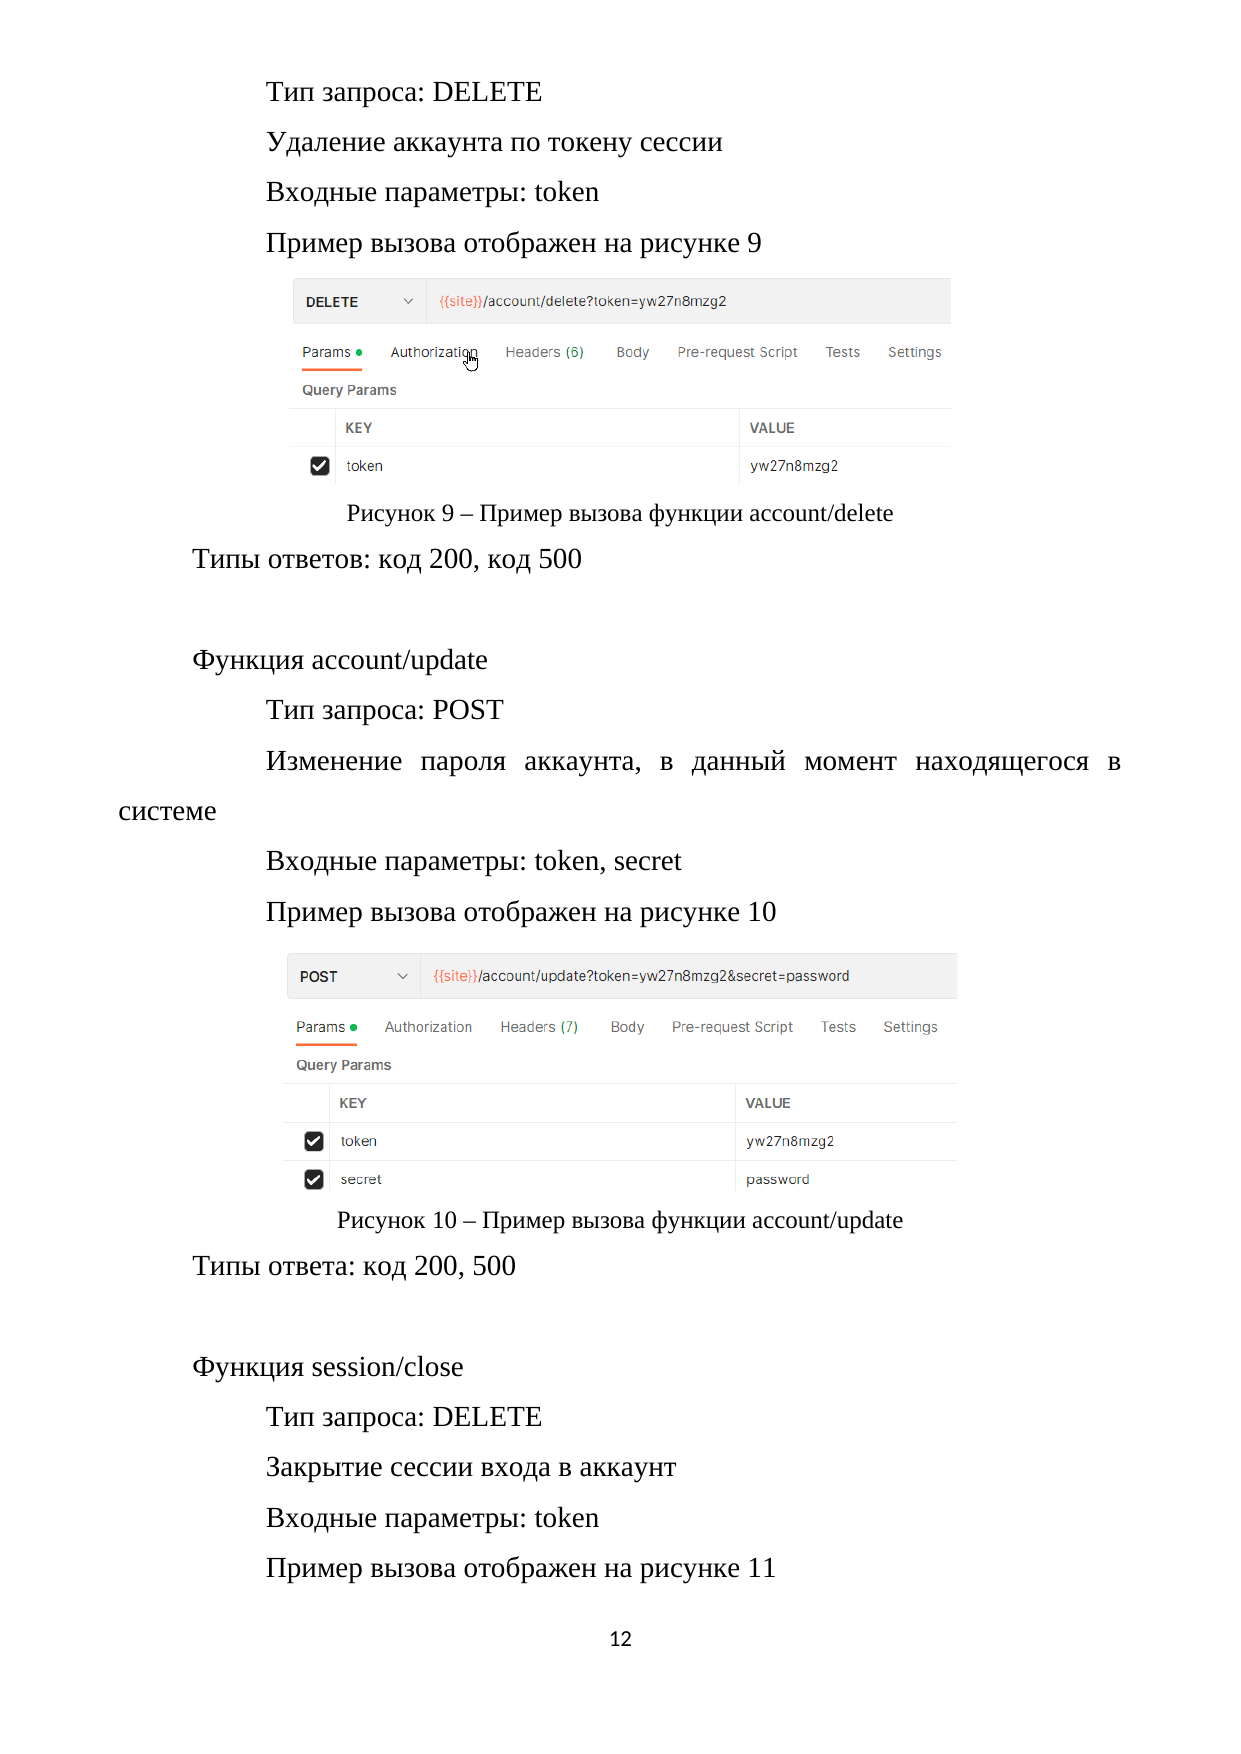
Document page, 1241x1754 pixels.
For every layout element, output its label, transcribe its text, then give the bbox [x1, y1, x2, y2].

text Функция account/update [118, 642, 1122, 676]
text Типы ответа: код 200, 500 [118, 1248, 1122, 1282]
text Входные параметры: token [118, 1500, 1122, 1533]
text Функция session/close [118, 1349, 1122, 1382]
text Удаление аккаунта по токену сессии [118, 124, 1122, 158]
text Закрытие сессии входа в аккаунт [118, 1449, 1122, 1483]
text Тип запроса: DELETE [118, 74, 1122, 107]
text Рисунок 10 – Пример вызова функции account/update [118, 1205, 1122, 1234]
text Пример вызова отображен на рисунке 9 [118, 225, 1122, 258]
text Тип запроса: POST [118, 692, 1122, 726]
text Входные параметры: token, secret [118, 843, 1122, 877]
text Пример вызова отображен на рисунке 11 [118, 1550, 1122, 1584]
text Изменение пароля аккаунта, в данный момент находящегося в системе [118, 743, 1122, 827]
text Типы ответов: код 200, код 500 [118, 542, 1122, 575]
text Пример вызова отображен на рисунке 10 [118, 894, 1122, 927]
text Входные параметры: token [118, 174, 1122, 208]
text Рисунок 9 – Пример вызова функции account/delete [118, 498, 1122, 527]
text Тип запроса: DELETE [118, 1399, 1122, 1433]
